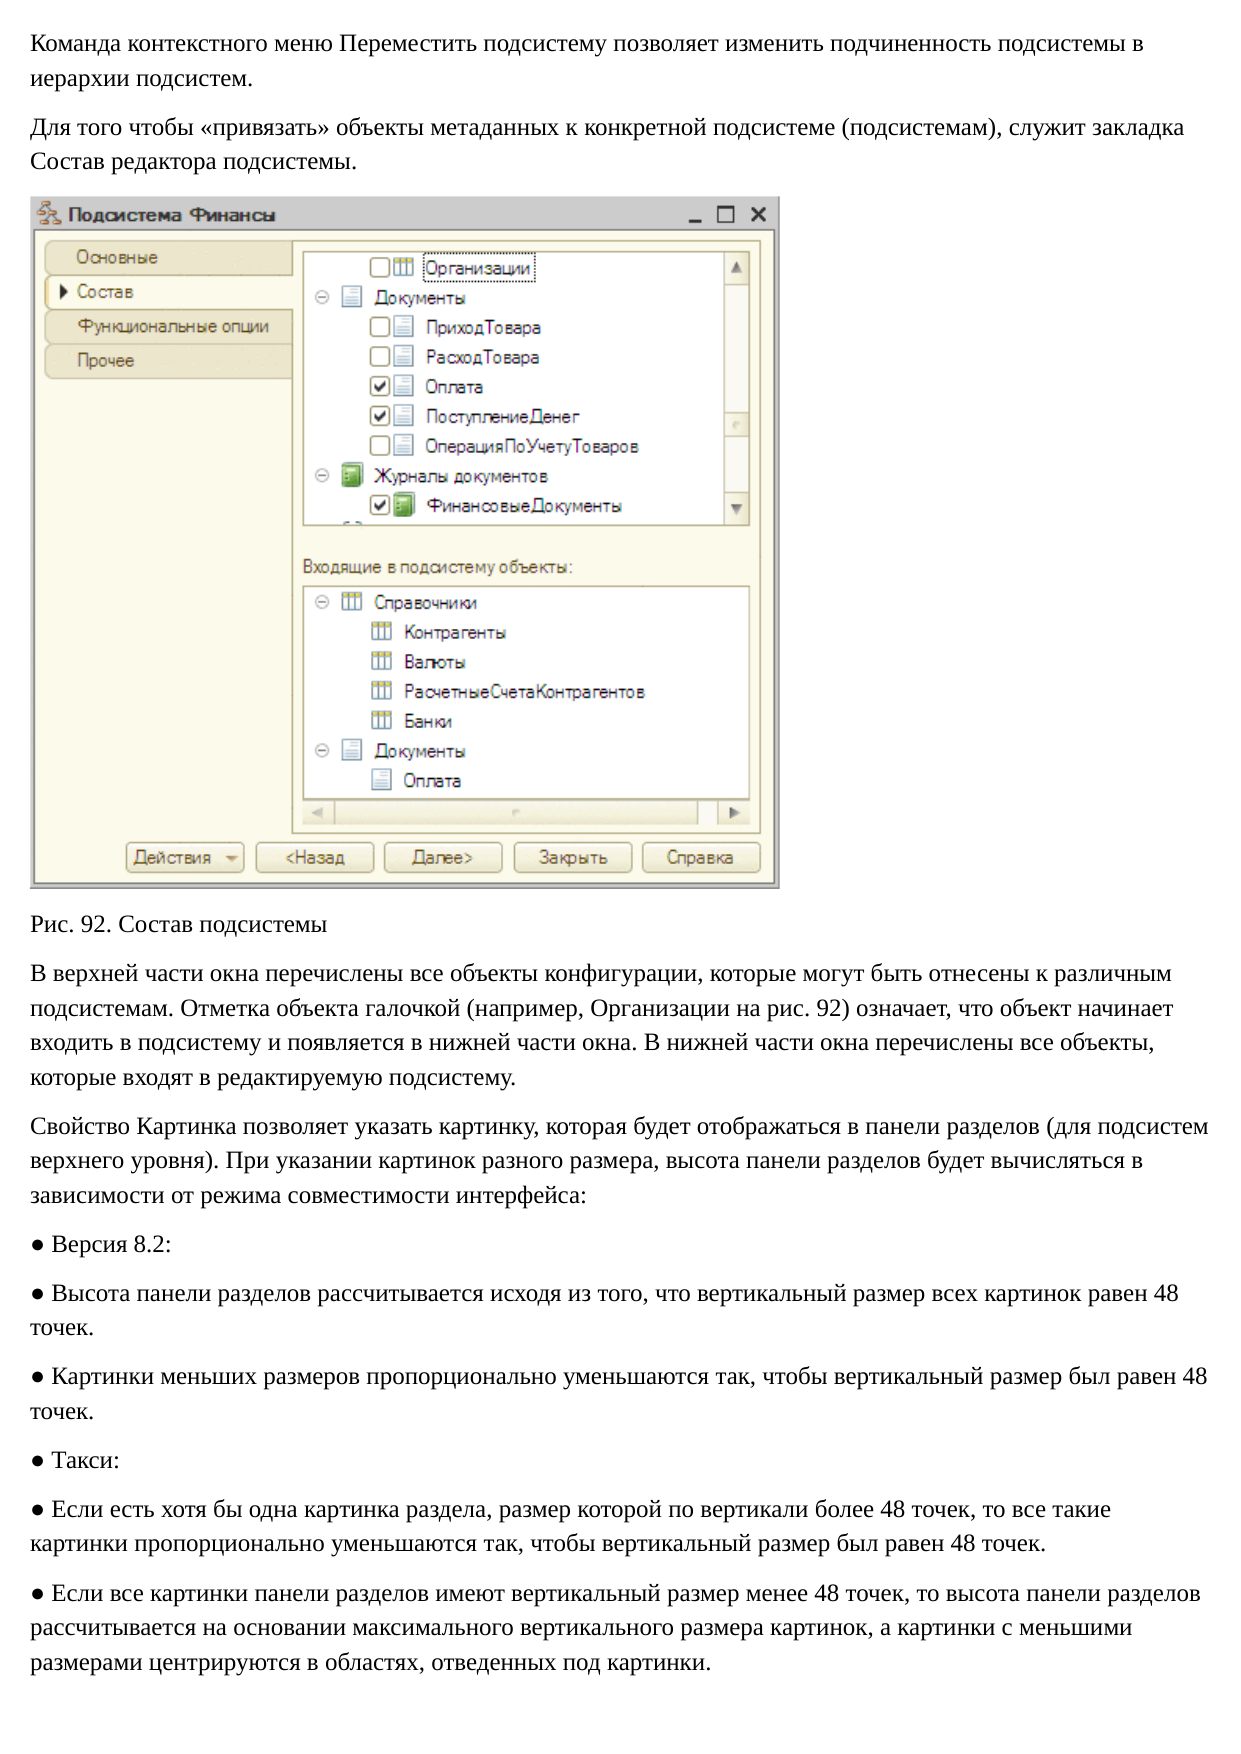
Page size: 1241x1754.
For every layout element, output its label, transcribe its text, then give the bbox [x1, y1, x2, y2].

text Для того чтобы «привязать» объекты метаданных к конкретной подсистеме (подсистемам), служит закладка Состав редактора подсистемы. [30, 112, 1211, 175]
text ● Версия 8.2: [30, 1229, 1211, 1258]
text ● Высота панели разделов рассчитывается исходя из того, что вертикальный размер всех картинок равен 48 точек. [30, 1278, 1211, 1341]
text Команда контекстного меню Переместить подсистему позволяет изменить подчиненность подсистемы в иерархии подсистем. [30, 28, 1211, 91]
text В верхней части окна перечислены все объекты конфигурации, которые могут быть отнесены к различным подсистемам. Отметка объекта галочкой (например, Организации на рис. 92) означает, что объект начинает входить в подсистему и появляется в нижней части окна. В нижней части окна перечислены все объекты, которые входят в редактируемую подсистему. [30, 958, 1211, 1091]
text ● Если все картинки панели разделов имеют вертикальный размер менее 48 точек, то высота панели разделов рассчитывается на основании максимального вертикального размера картинок, а картинки с меньшими размерами центрируются в областях, отведенных под картинки. [30, 1578, 1211, 1675]
text Свойство Картинка позволяет указать картинку, которая будет отображаться в панели разделов (для подсистем верхнего уровня). При указании картинок разного размера, высота панели разделов будет вычисляться в зависимости от режима совместимости интерфейса: [30, 1111, 1211, 1208]
text Рис. 92. Состав подсистемы [30, 909, 1211, 938]
text ● Такси: [30, 1445, 1211, 1474]
text ● Если есть хотя бы одна картинка раздела, размер которой по вертикали более 48 точек, то все такие картинки пропорционально уменьшаются так, чтобы вертикальный размер был равен 48 точек. [30, 1494, 1211, 1557]
text ● Картинки меньших размеров пропорционально уменьшаются так, чтобы вертикальный размер был равен 48 точек. [30, 1361, 1211, 1425]
picture [29, 195, 780, 889]
